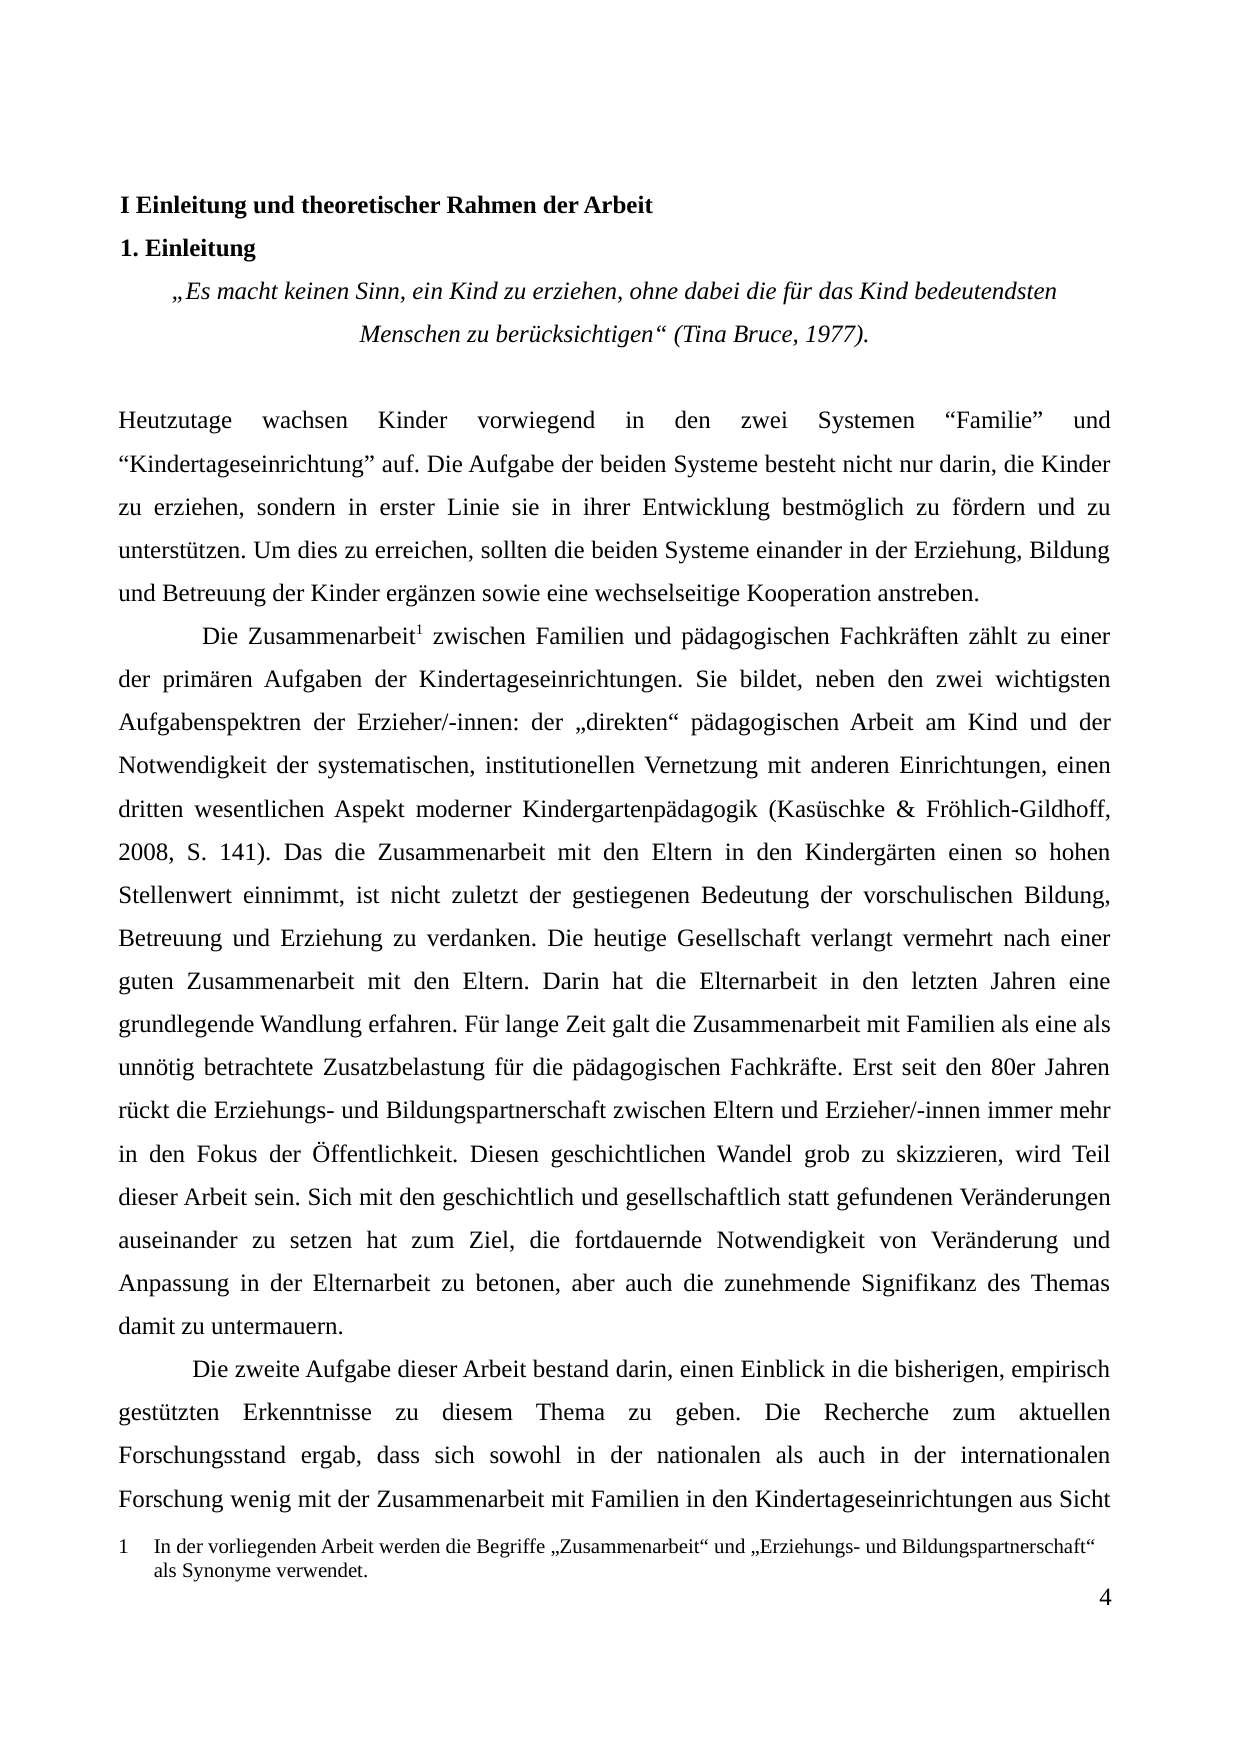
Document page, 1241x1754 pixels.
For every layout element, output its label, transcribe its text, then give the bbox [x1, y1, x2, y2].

text Heutzutage wachsen Kinder vorwiegend in den zwei Systemen “Familie” und “Kindertageseinrichtung” auf. Die Aufgabe der beiden Systeme besteht nicht nur darin, die Kinder zu erziehen, sondern in erster Linie sie in ihrer Entwicklung bestmöglich zu fördern und zu unterstützen. Um dies zu erreichen, sollten die beiden Systeme einander in der Erziehung, Bildung und Betreuung der Kinder ergänzen sowie eine wechselseitige Kooperation anstreben. [118, 406, 1111, 607]
text Die zweite Aufgabe dieser Arbeit bestand darin, einen Einblick in die bisherigen, empirisch gestützten Erkenntnisse zu diesem Thema zu geben. Die Recherche zum aktuellen Forschungsstand ergab, dass sich sowohl in der nationalen als auch in der internationalen Forschung wenig mit der Zusammenarbeit mit Familien in den Kindertageseinrichtungen aus Sicht [118, 1354, 1111, 1512]
text In der vorliegenden Arbeit werden die Begriffe „Zusammenarbeit“ und „Erziehungs- und Bildungspartnerschaft“ als Synonyme verwendet. [118, 1534, 1111, 1582]
text Die Zusammenarbeit zwischen Familien und pädagogischen Fachkräften zählt zu einer der primären Aufgaben der Kindertageseinrichtungen. Sie bildet, neben den zwei wichtigsten Aufgabenspektren der Erzieher/-innen: der „direkten“ pädagogischen Arbeit am Kind und der Notwendigkeit der systematischen, institutionellen Vernetzung mit anderen Einrichtungen, einen dritten wesentlichen Aspekt moderner Kindergartenpädagogik (Kasüschke & Fröhlich-Gildhoff, 2008, S. 141). Das die Zusammenarbeit mit den Eltern in den Kindergärten einen so hohen Stellenwert einnimmt, ist nicht zuletzt der gestiegenen Bedeutung der vorschulischen Bildung, Betreuung und Erziehung zu verdanken. Die heutige Gesellschaft verlangt vermehrt nach einer guten Zusammenarbeit mit den Eltern. Darin hat die Elternarbeit in den letzten Jahren eine grundlegende Wandlung erfahren. Für lange Zeit galt die Zusammenarbeit mit Familien als eine als unnötig betrachtete Zusatzbelastung für die pädagogischen Fachkräfte. Erst seit den 80er Jahren rückt die Erziehungs- und Bildungspartnerschaft zwischen Eltern und Erzieher/-innen immer mehr in den Fokus der Öffentlichkeit. Diesen geschichtlichen Wandel grob zu skizzieren, wird Teil dieser Arbeit sein. Sich mit den geschichtlich und gesellschaftlich statt gefundenen Veränderungen auseinander zu setzen hat zum Ziel, die fortdauernde Notwendigkeit von Veränderung und Anpassung in der Elternarbeit zu betonen, aber auch die zunehmende Signifikanz des Themas damit zu untermauern. [118, 621, 1111, 1340]
text 1. Einleitung [120, 233, 1111, 262]
text I Einleitung und theoretischer Rahmen der Arbeit [120, 190, 1111, 219]
text „Es macht keinen Sinn, ein Kind zu erziehen, ohne dabei die für das Kind bedeutendsten Menschen zu berücksichtigen“ (Tina Bruce, 1977). [120, 276, 1111, 348]
